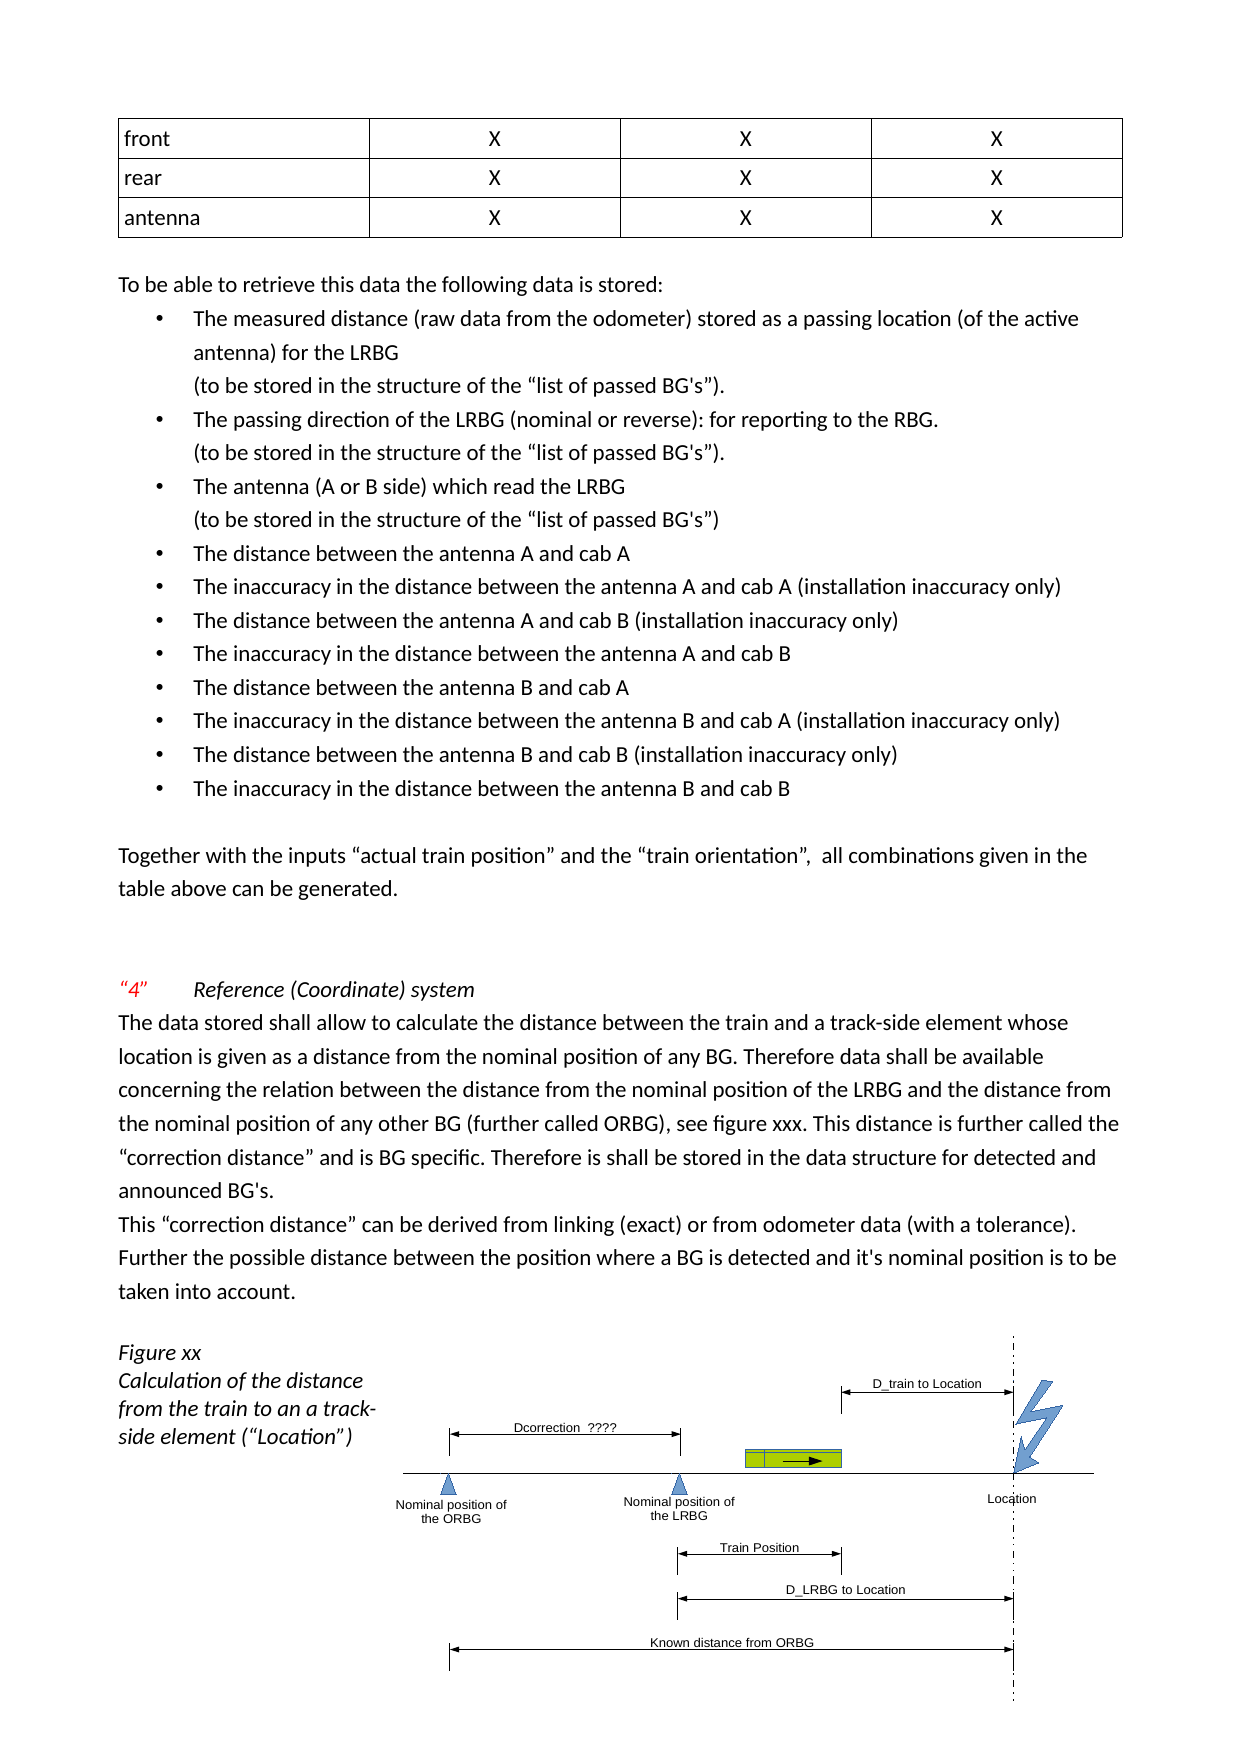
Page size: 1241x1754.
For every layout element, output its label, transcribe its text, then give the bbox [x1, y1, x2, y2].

list The inaccuracy in the distance between the antenna B and cab B [156, 774, 1122, 802]
table_cell X [370, 119, 620, 158]
table_cell X [872, 159, 1122, 197]
text “4” Reference (Coordinate) system [118, 975, 1122, 1003]
table_cell front [119, 119, 369, 158]
table_cell X [621, 198, 871, 237]
table_cell X [370, 159, 620, 197]
list The measured distance (raw data from the odometer) stored as a passing location (of the active antenna) for the LRBG (to be stored in the structure of the “list of passed BG's”). [156, 304, 1122, 399]
list The distance between the antenna A and cab B (installation inaccuracy only) [156, 606, 1122, 634]
text The data stored shall allow to calculate the distance between the train and a track-side element whose location is given as a distance from the nominal position of any BG. Therefore data shall be available concerning the relation between the distance from the nominal position of the LRBG and the distance from the nominal position of any other BG (further called ORBG), see figure xxx. This distance is further called the “correction distance” and is BG specific. Therefore is shall be stored in the data structure for detected and announced BG's. This “correction distance” can be derived from linking (exact) or from odometer data (with a tolerance). Further the possible distance between the position where a BG is detected and it's nominal position is to be taken into account. [118, 1008, 1122, 1305]
list The distance between the antenna A and cab A [156, 539, 1122, 567]
table_cell X [872, 119, 1122, 158]
list The distance between the antenna B and cab A [156, 673, 1122, 701]
text Together with the inputs “actual train position” and the “train orientation”, all combinations given in the table above can be generated. [118, 841, 1122, 902]
list The inaccuracy in the distance between the antenna A and cab A (installation inaccuracy only) [156, 572, 1122, 600]
list The distance between the antenna B and cab B (installation inaccuracy only) [156, 740, 1122, 768]
list The inaccuracy in the distance between the antenna A and cab B [156, 639, 1122, 667]
text Calculation of the distance from the train to an a track-side element (“Location”) [118, 1366, 1122, 1450]
text To be able to retrieve this data the following data is stored: [118, 271, 1122, 298]
table_cell X [872, 198, 1122, 237]
table_cell antenna [119, 198, 369, 237]
list The inaccuracy in the distance between the antenna B and cab A (installation inaccuracy only) [156, 707, 1122, 734]
list The antenna (A or B side) which read the LRBG (to be stored in the structure of the “list of passed BG's”) [156, 472, 1122, 533]
table_cell X [370, 198, 620, 237]
table_cell rear [119, 159, 369, 197]
list The passing direction of the LRBG (nominal or reverse): for reporting to the RBG. (to be stored in the structure of the “list of passed BG's”). [156, 405, 1122, 466]
table_cell X [621, 119, 871, 158]
table_cell X [621, 159, 871, 197]
text Figure xx [118, 1338, 1122, 1366]
